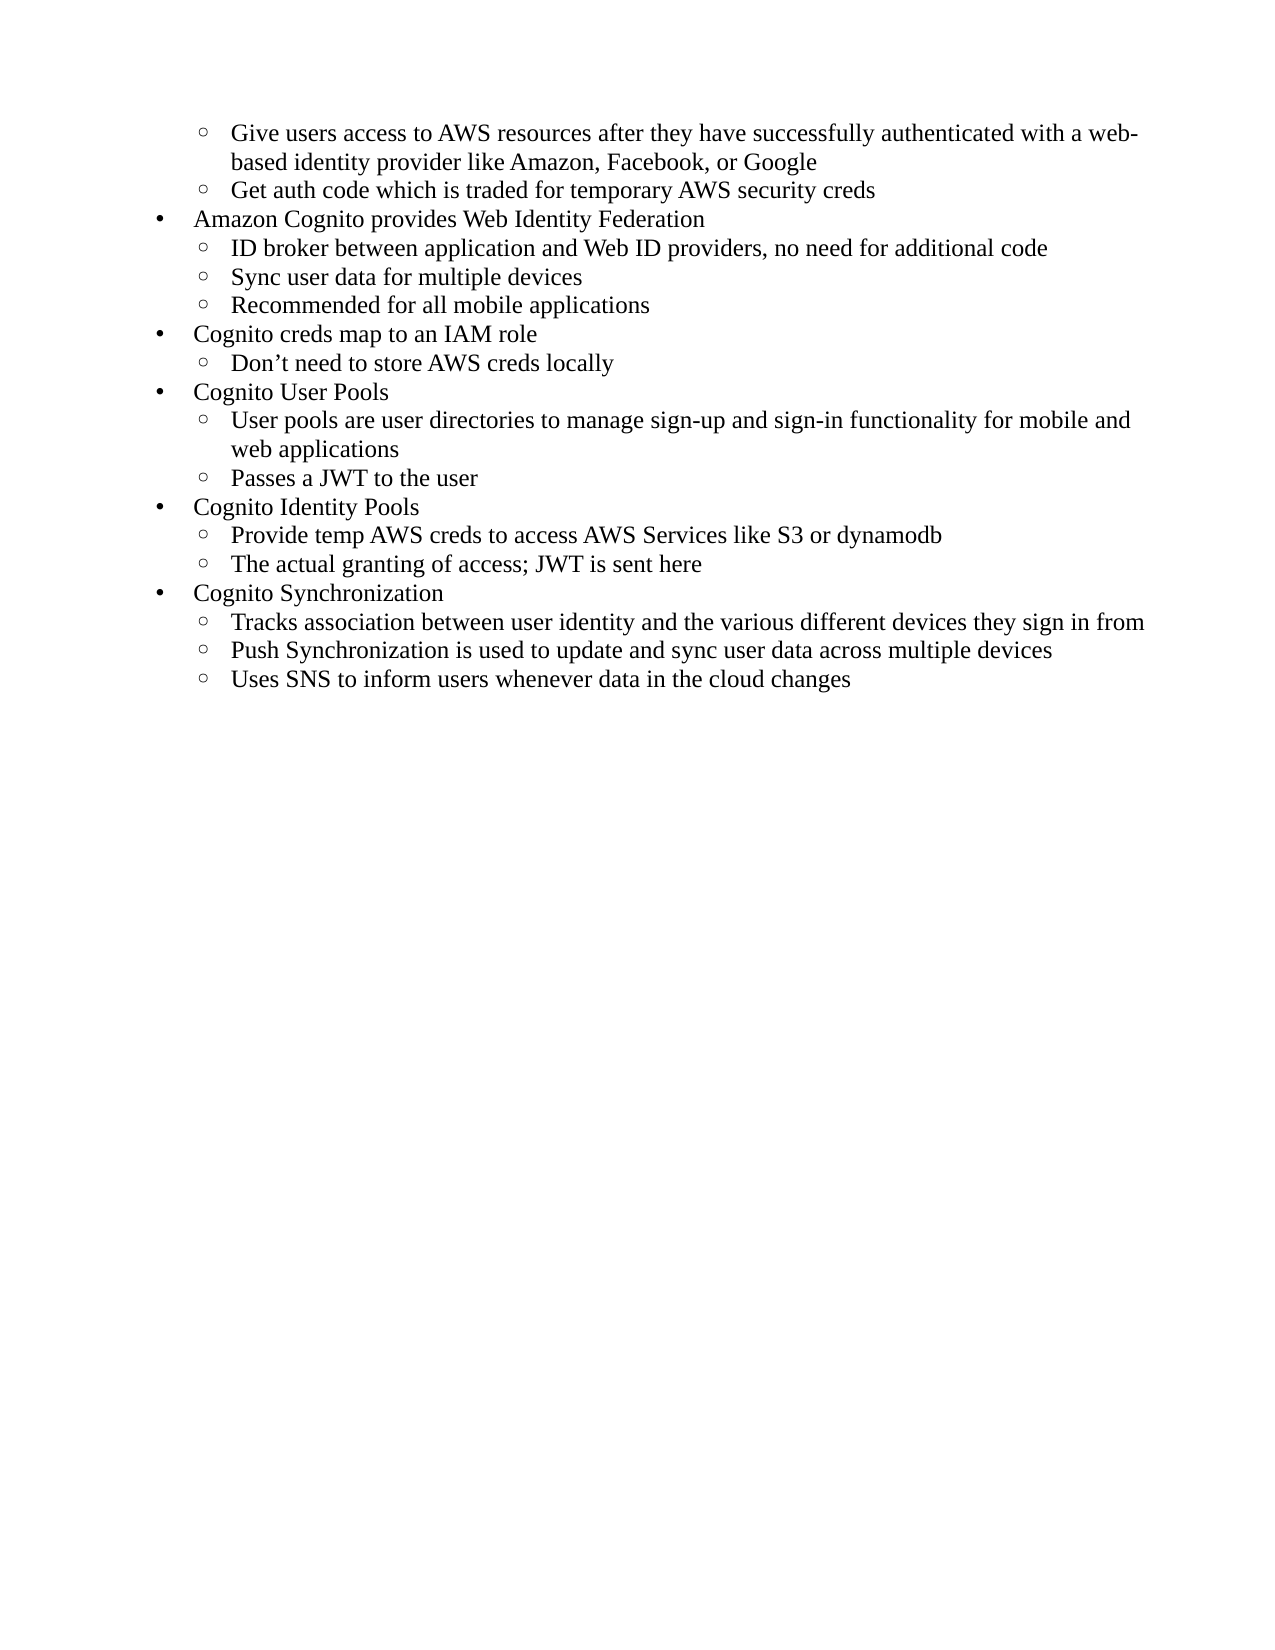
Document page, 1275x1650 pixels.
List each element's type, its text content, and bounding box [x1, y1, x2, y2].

list Get auth code which is traded for temporary AWS security creds [193, 176, 1157, 204]
list Tracks association between user identity and the various different devices they sign in from [193, 607, 1157, 636]
list Amazon Cognito provides Web Identity Federation [156, 204, 1157, 233]
list Push Synchronization is used to update and sync user data across multiple devices [193, 636, 1157, 664]
list Sync user data for multiple devices [193, 262, 1157, 291]
list Give users access to AWS resources after they have successfully authenticated with a web-based identity provider like Amazon, Facebook, or Google [193, 118, 1157, 176]
list User pools are user directories to manage sign-up and sign-in functionality for mobile and web applications [193, 406, 1157, 463]
list Provide temp AWS creds to access AWS Services like S3 or dynamodb [193, 521, 1157, 549]
list Cognito User Pools [156, 377, 1157, 406]
list Don’t need to store AWS creds locally [193, 348, 1157, 377]
list Cognito creds map to an IAM role [156, 319, 1157, 348]
list Cognito Synchronization [156, 578, 1157, 607]
list ID broker between application and Web ID providers, no need for additional code [193, 233, 1157, 262]
list Recommended for all mobile applications [193, 291, 1157, 319]
list Passes a JWT to the user [193, 463, 1157, 492]
list The actual granting of access; JWT is sent here [193, 549, 1157, 578]
list Cognito Identity Pools [156, 492, 1157, 521]
list Uses SNS to inform users whenever data in the cloud changes [193, 664, 1157, 693]
